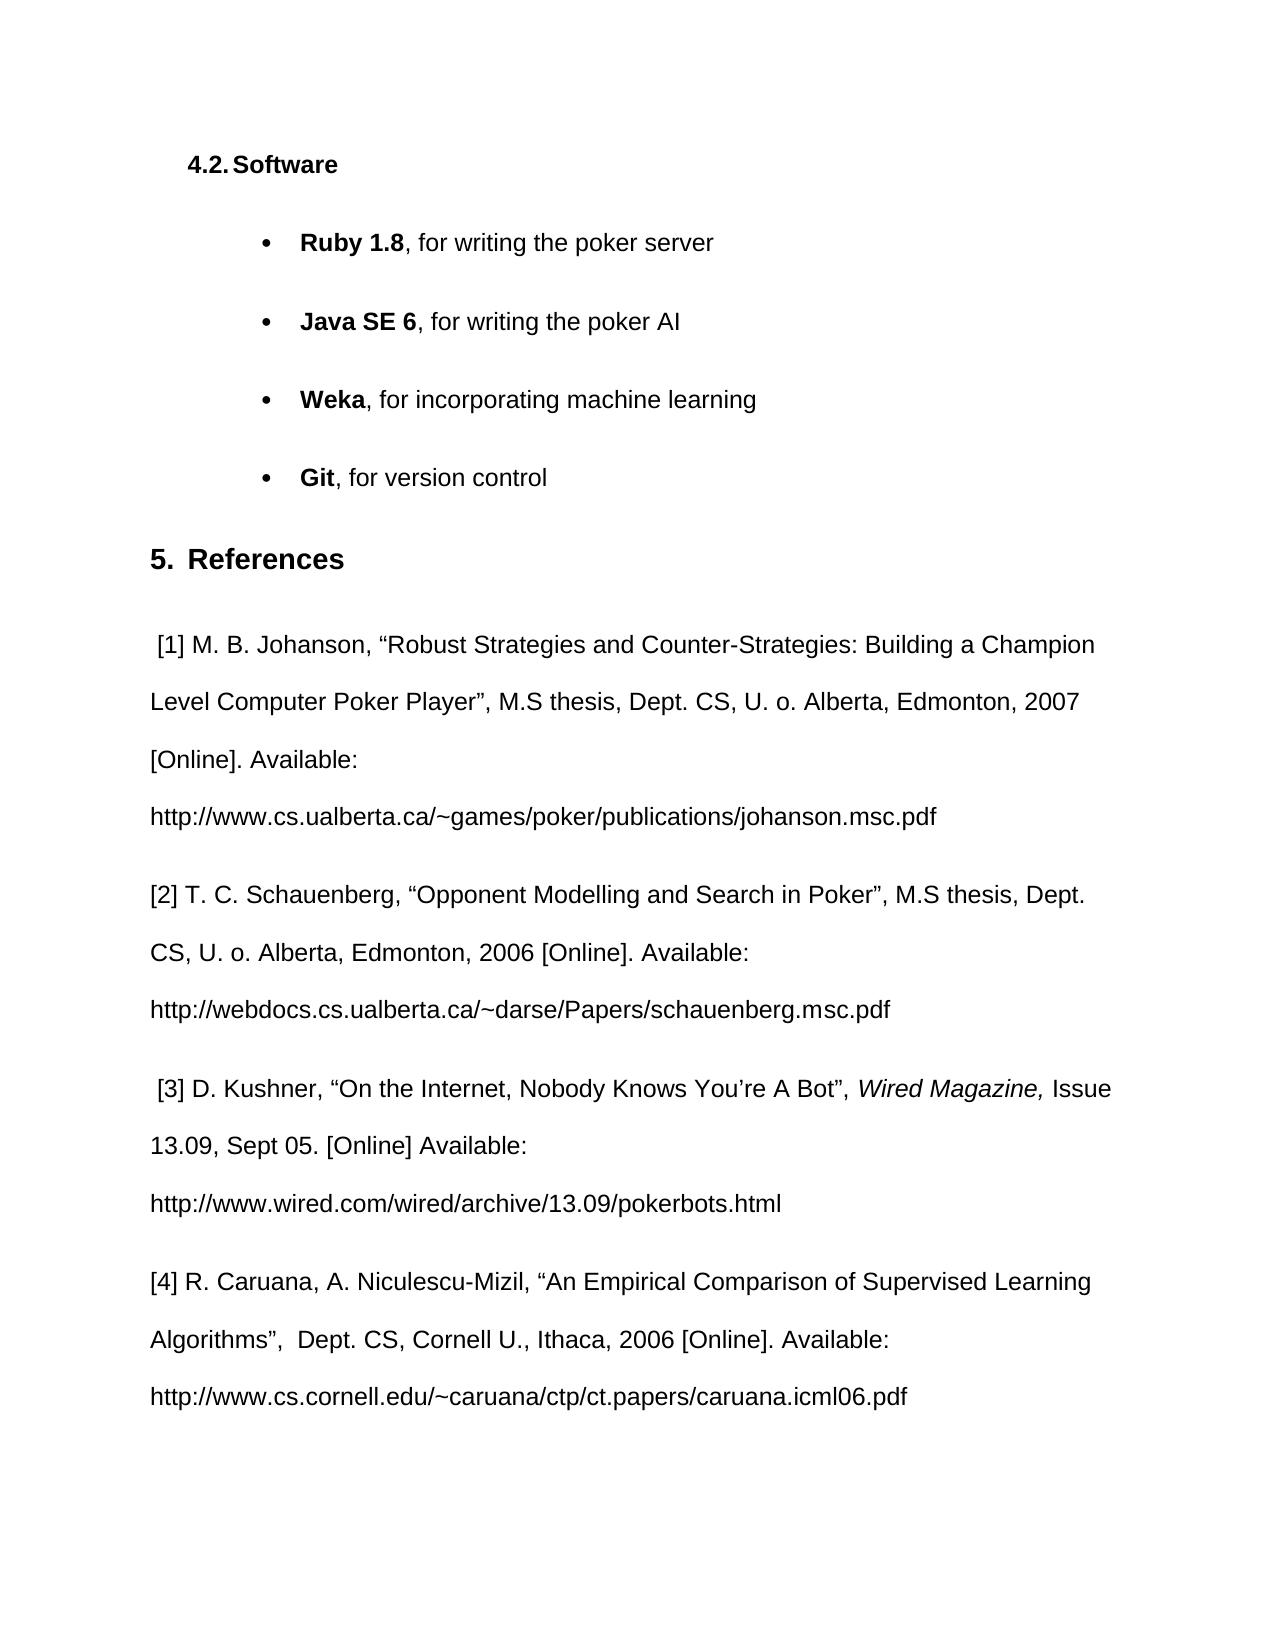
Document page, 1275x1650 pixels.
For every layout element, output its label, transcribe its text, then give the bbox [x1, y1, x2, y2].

text [1] M. B. Johanson, “Robust Strategies and Counter-Strategies: Building a Champion Level Computer Poker Player”, M.S thesis, Dept. CS, U. o. Alberta, Edmonton, 2007 [Online]. Available: http://www.cs.ualberta.ca/~games/poker/publications/johanson.msc.pdf [150, 629, 1125, 831]
list References [150, 542, 1125, 575]
list Java SE 6, for writing the poker AI [262, 307, 1125, 335]
list Software [187, 150, 1125, 179]
text [2] T. C. Schauenberg, “Opponent Modelling and Search in Poker”, M.S thesis, Dept. CS, U. o. Alberta, Edmonton, 2006 [Online]. Available: http://webdocs.cs.ualberta.ca/~darse/Papers/schauenberg.msc.pdf [150, 880, 1125, 1024]
text [3] D. Kushner, “On the Internet, Nobody Knows You’re A Bot”, Wired Magazine, Issue 13.09, Sept 05. [Online] Available: http://www.wired.com/wired/archive/13.09/pokerbots.html [150, 1074, 1125, 1217]
list Git, for version control [262, 463, 1125, 492]
list Weka, for incorporating machine learning [262, 385, 1125, 414]
list Ruby 1.8, for writing the poker server [262, 228, 1125, 257]
text [4] R. Caruana, A. Niculescu-Mizil, “An Empirical Comparison of Supervised Learning Algorithms”, Dept. CS, Cornell U., Ithaca, 2006 [Online]. Available: http://www.cs.cornell.edu/~caruana/ctp/ct.papers/caruana.icml06.pdf [150, 1267, 1125, 1411]
